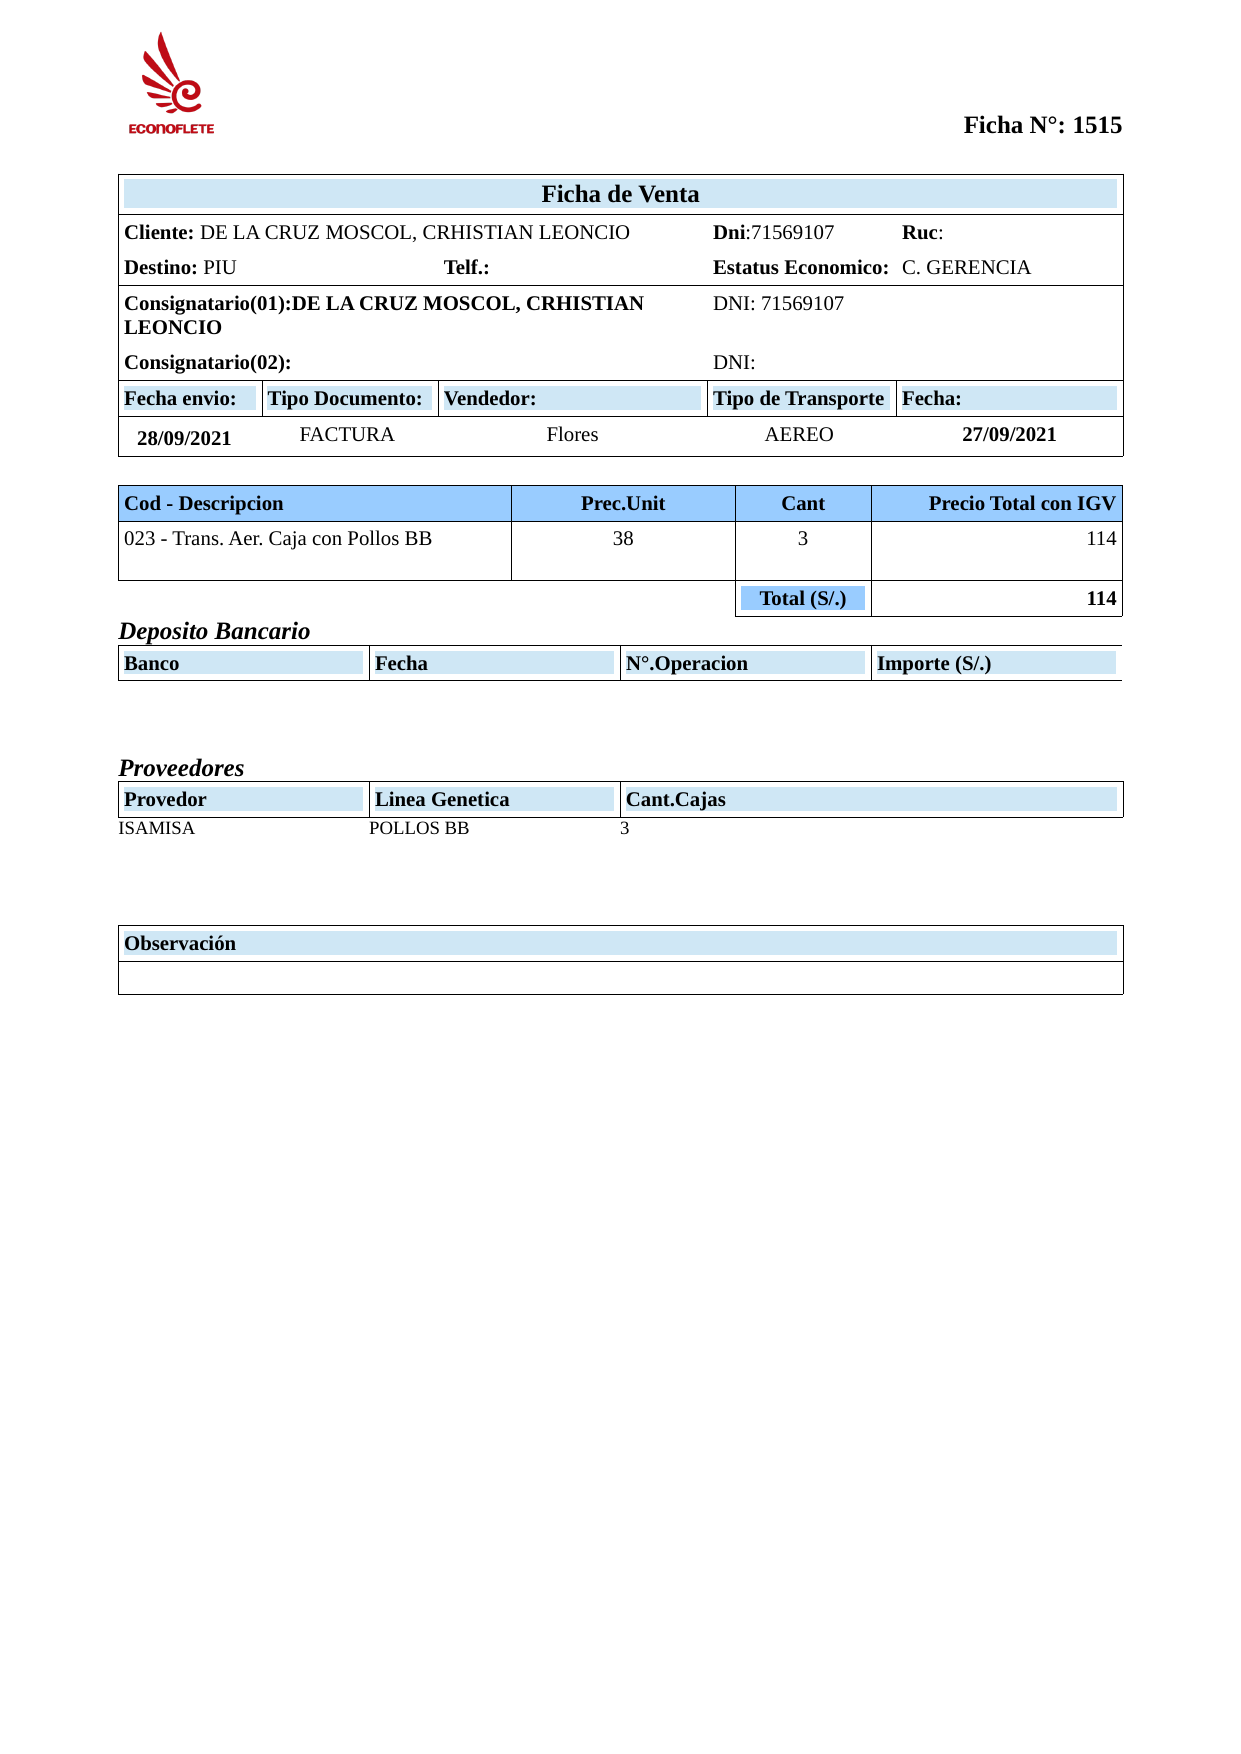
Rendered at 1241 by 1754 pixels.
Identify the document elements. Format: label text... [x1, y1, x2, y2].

table_header Cant.Cajas [621, 782, 1123, 817]
table_header Observación [119, 926, 1123, 961]
table_cell [620, 903, 1123, 925]
table_cell [118, 705, 369, 728]
text Proveedores [118, 753, 1122, 781]
table_cell 27/09/2021 [896, 417, 1123, 456]
table_header Provedor [119, 782, 369, 817]
table_cell 114 [872, 581, 1122, 616]
table_cell [620, 860, 1123, 882]
table_cell [620, 705, 871, 728]
table_header Importe (S/.) [872, 646, 1122, 680]
table_cell 28/09/2021 [119, 417, 262, 456]
table_cell ISAMISA [118, 818, 369, 839]
table_cell [369, 681, 620, 704]
table_cell [620, 681, 871, 704]
table_header Cant [736, 486, 871, 521]
table_cell 023 - Trans. Aer. Caja con Pollos BB [119, 522, 511, 580]
table_cell Flores [438, 417, 707, 456]
table_cell Consignatario(02): [119, 345, 707, 380]
table_cell AEREO [707, 417, 896, 456]
picture [118, 31, 225, 134]
table_cell [620, 729, 871, 753]
table_cell POLLOS BB [369, 818, 620, 839]
table_cell 3 [736, 522, 871, 580]
table_cell Consignatario(01):DE LA CRUZ MOSCOL, CRHISTIAN LEONCIO [119, 286, 707, 344]
table_cell C. GERENCIA [896, 249, 1123, 285]
table_cell [118, 681, 369, 704]
table_cell Estatus Economico: [707, 249, 896, 285]
table_cell [369, 839, 620, 860]
table_cell [620, 839, 1123, 860]
table_cell [118, 581, 511, 616]
table_header Ficha de Venta [119, 175, 1123, 214]
table_cell [369, 729, 620, 753]
table_cell [511, 581, 735, 616]
table_cell [620, 882, 1123, 903]
table_cell Telf.: [438, 249, 707, 285]
table_cell [871, 729, 1122, 753]
table_header Banco [119, 646, 369, 680]
table_cell [118, 839, 369, 860]
table_cell [118, 729, 369, 753]
table_cell 114 [872, 522, 1122, 580]
table_cell Ruc: [896, 215, 1123, 249]
table_cell Tipo de Transporte [708, 381, 896, 416]
table_cell [119, 962, 1123, 994]
table_cell [118, 882, 369, 903]
table_cell FACTURA [262, 417, 438, 456]
table_header Cod - Descripcion [119, 486, 511, 521]
text Deposito Bancario [118, 616, 1122, 645]
table_cell DNI: 71569107 [707, 286, 1123, 344]
table_cell Cliente: DE LA CRUZ MOSCOL, CRHISTIAN LEONCIO [119, 215, 707, 249]
table_cell [871, 705, 1122, 728]
table_cell [871, 681, 1122, 704]
table_cell [118, 860, 369, 882]
table_cell Destino: PIU [119, 249, 438, 285]
table_cell Vendedor: [439, 381, 707, 416]
table_cell [118, 903, 369, 925]
table_cell Fecha: [897, 381, 1123, 416]
table_cell [369, 903, 620, 925]
table_cell [369, 882, 620, 903]
table_cell Fecha envio: [119, 381, 262, 416]
table_cell [369, 860, 620, 882]
table_cell [369, 705, 620, 728]
table_header Linea Genetica [370, 782, 620, 817]
table_cell Dni:71569107 [707, 215, 896, 249]
table_cell 3 [620, 818, 1123, 839]
table_header Precio Total con IGV [872, 486, 1122, 521]
table_cell 38 [512, 522, 735, 580]
table_cell Tipo Documento: [263, 381, 438, 416]
table_header Prec.Unit [512, 486, 735, 521]
table_header Fecha [370, 646, 620, 680]
table_cell Total (S/.) [736, 581, 871, 616]
table_header N°.Operacion [621, 646, 871, 680]
table_cell DNI: [707, 345, 1123, 380]
